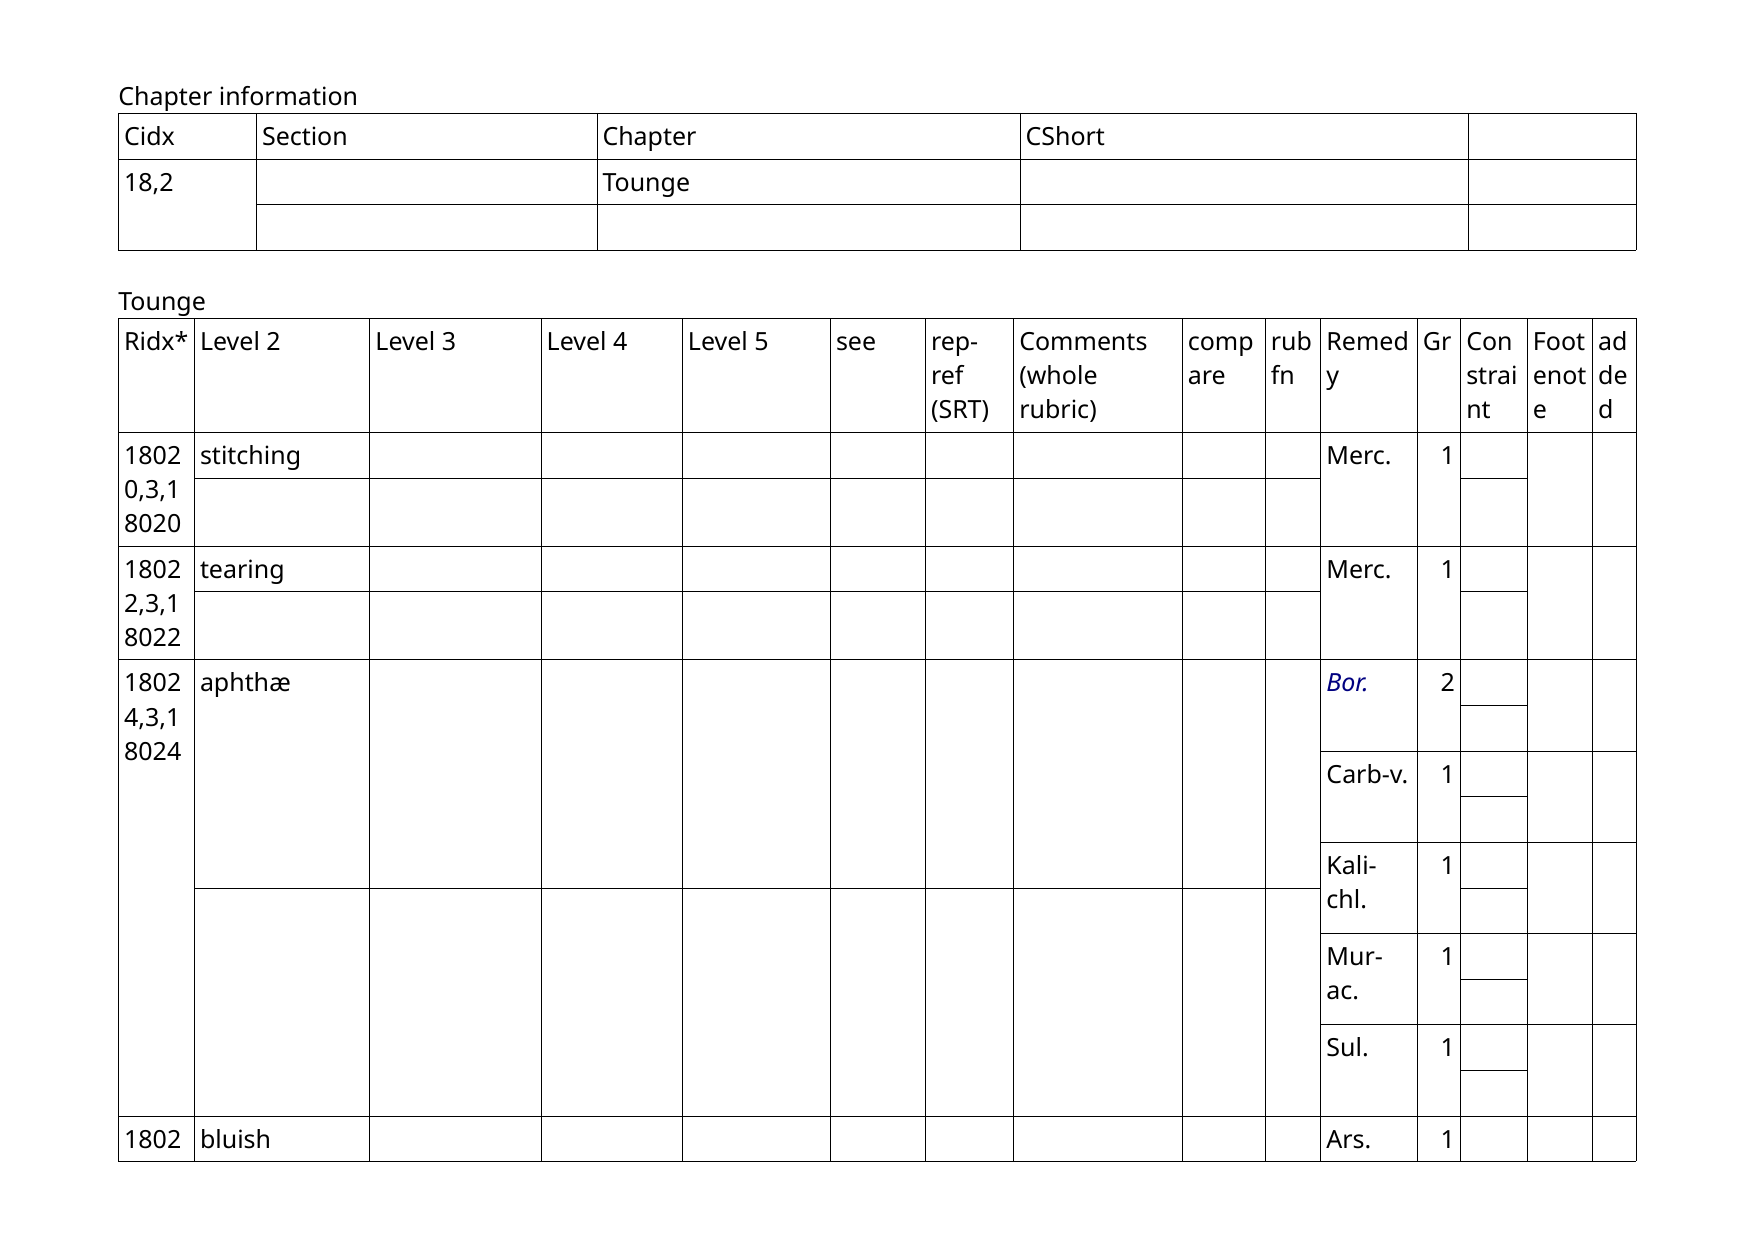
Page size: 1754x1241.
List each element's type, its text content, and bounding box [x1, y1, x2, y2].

table_cell [1461, 433, 1527, 477]
table_cell [1528, 934, 1592, 1024]
table_cell [1183, 433, 1265, 477]
table_header Remedy [1321, 319, 1417, 432]
table_cell Carb-v. [1321, 752, 1417, 842]
table_cell [1014, 433, 1182, 477]
table_header Chapter [598, 114, 1020, 158]
table_cell 1 [1418, 843, 1460, 933]
table_cell [926, 889, 1013, 1116]
table_cell [542, 1117, 682, 1161]
table_cell [1461, 706, 1527, 751]
table_cell [683, 592, 830, 659]
table_cell 1 [1418, 547, 1460, 659]
table_cell [1183, 592, 1265, 659]
table_cell [1469, 160, 1636, 204]
table_cell [1461, 1071, 1527, 1116]
table_cell [257, 205, 597, 250]
table_header added [1593, 319, 1636, 432]
table_cell [1266, 547, 1320, 591]
table_cell [1593, 433, 1636, 546]
table_cell [1183, 660, 1265, 887]
table_cell [926, 479, 1013, 546]
table_cell aphthæ [195, 660, 369, 887]
table_cell 2 [1418, 660, 1460, 751]
table_cell [542, 592, 682, 659]
table_header Level 2 [195, 319, 369, 432]
table_cell [1266, 479, 1320, 546]
table_cell [1461, 479, 1527, 546]
table_cell [926, 660, 1013, 887]
table_cell [542, 433, 682, 477]
table_cell [1014, 889, 1182, 1116]
table_header Footenote [1528, 319, 1592, 432]
table_cell Mur-ac. [1321, 934, 1417, 1024]
table_cell [370, 479, 541, 546]
table_cell [831, 889, 925, 1116]
table_cell [1183, 1117, 1265, 1161]
table_cell [1014, 547, 1182, 591]
table_cell [683, 479, 830, 546]
table_cell [1593, 752, 1636, 842]
table_cell [831, 660, 925, 887]
table_cell [195, 479, 369, 546]
table_cell [683, 889, 830, 1116]
table_cell [370, 592, 541, 659]
table_cell bluish [195, 1117, 369, 1161]
table_cell [1461, 843, 1527, 887]
table_cell [1461, 797, 1527, 842]
table_cell [1183, 479, 1265, 546]
table_cell [1593, 843, 1636, 933]
table_cell [1461, 547, 1527, 591]
table_cell 1 [1418, 934, 1460, 1024]
table_cell [831, 1117, 925, 1161]
table_cell 1 [1418, 752, 1460, 842]
table_cell Bor. [1321, 660, 1417, 751]
table_cell [542, 660, 682, 887]
table_cell [1266, 1117, 1320, 1161]
table_cell [926, 1117, 1013, 1161]
table_cell Sul. [1321, 1025, 1417, 1116]
table_cell [831, 547, 925, 591]
table_cell [1461, 592, 1527, 659]
table_cell [683, 433, 830, 477]
table_cell [1014, 660, 1182, 887]
table_cell 18024,3,18024 [119, 660, 194, 1116]
table_cell [831, 479, 925, 546]
table_cell [542, 479, 682, 546]
table_header Cidx [119, 114, 256, 158]
table_cell Tounge [598, 160, 1020, 204]
table_header see [831, 319, 925, 432]
table_cell [370, 547, 541, 591]
table_cell [370, 660, 541, 887]
table_cell [1528, 1025, 1592, 1116]
table_header CShort [1021, 114, 1468, 158]
table_cell 1 [1418, 1025, 1460, 1116]
table_header rub fn [1266, 319, 1320, 432]
table_cell [1461, 752, 1527, 796]
table_cell [257, 160, 597, 204]
table_cell [683, 1117, 830, 1161]
table_cell 18020,3,18020 [119, 433, 194, 546]
table_cell [831, 592, 925, 659]
table_cell [683, 547, 830, 591]
text Tounge [118, 284, 1636, 318]
table_cell [1266, 660, 1320, 887]
table_cell [1528, 752, 1592, 842]
table_cell [1183, 547, 1265, 591]
table_cell [370, 1117, 541, 1161]
table_cell [1014, 1117, 1182, 1161]
table_cell [1021, 160, 1468, 204]
table_cell [1014, 592, 1182, 659]
text Chapter information [118, 79, 1636, 113]
table_cell 18,2 [119, 160, 256, 250]
table_cell [1461, 1117, 1527, 1161]
table_header Gr [1418, 319, 1460, 432]
table_cell Merc. [1321, 433, 1417, 546]
table_cell [1593, 1117, 1636, 1161]
table_cell [1593, 934, 1636, 1024]
table_cell [542, 547, 682, 591]
table_header Comments (whole rubric) [1014, 319, 1182, 432]
table_cell [1461, 980, 1527, 1024]
table_cell [926, 433, 1013, 477]
table_cell [1014, 479, 1182, 546]
table_header Constraint [1461, 319, 1527, 432]
table_cell [1461, 1025, 1527, 1070]
table_cell Kali-chl. [1321, 843, 1417, 933]
table_cell [683, 660, 830, 887]
table_cell [1266, 592, 1320, 659]
table_header [1469, 114, 1636, 158]
table_cell [1461, 934, 1527, 979]
table_cell [542, 889, 682, 1116]
table_cell [1528, 433, 1592, 546]
table_cell tearing [195, 547, 369, 591]
table_header Ridx* [119, 319, 194, 432]
table_cell [1469, 205, 1636, 250]
table_cell [1528, 660, 1592, 751]
table_header compare [1183, 319, 1265, 432]
table_header rep-ref (SRT) [926, 319, 1013, 432]
table_cell [1021, 205, 1468, 250]
table_cell [926, 547, 1013, 591]
table_header Level 5 [683, 319, 830, 432]
table_cell 1 [1418, 433, 1460, 546]
table_cell [195, 592, 369, 659]
table_cell [370, 889, 541, 1116]
table_cell [831, 433, 925, 477]
table_cell [1266, 433, 1320, 477]
table_cell [1266, 889, 1320, 1116]
table_cell [1183, 889, 1265, 1116]
table_cell Merc. [1321, 547, 1417, 659]
table_cell [1528, 1117, 1592, 1161]
table_cell [598, 205, 1020, 250]
table_cell [195, 889, 369, 1116]
table_cell [926, 592, 1013, 659]
table_cell 1802 [119, 1117, 194, 1161]
table_cell [1593, 660, 1636, 751]
table_cell [1528, 843, 1592, 933]
table_header Level 3 [370, 319, 541, 432]
table_cell [1593, 1025, 1636, 1116]
table_cell [1461, 889, 1527, 933]
table_cell stitching [195, 433, 369, 477]
table_cell Ars. [1321, 1117, 1417, 1161]
table_cell [1593, 547, 1636, 659]
table_cell [1461, 660, 1527, 705]
table_cell [1528, 547, 1592, 659]
table_header Section [257, 114, 597, 158]
table_cell [370, 433, 541, 477]
table_header Level 4 [542, 319, 682, 432]
table_cell 1 [1418, 1117, 1460, 1161]
table_cell 18022,3,18022 [119, 547, 194, 659]
